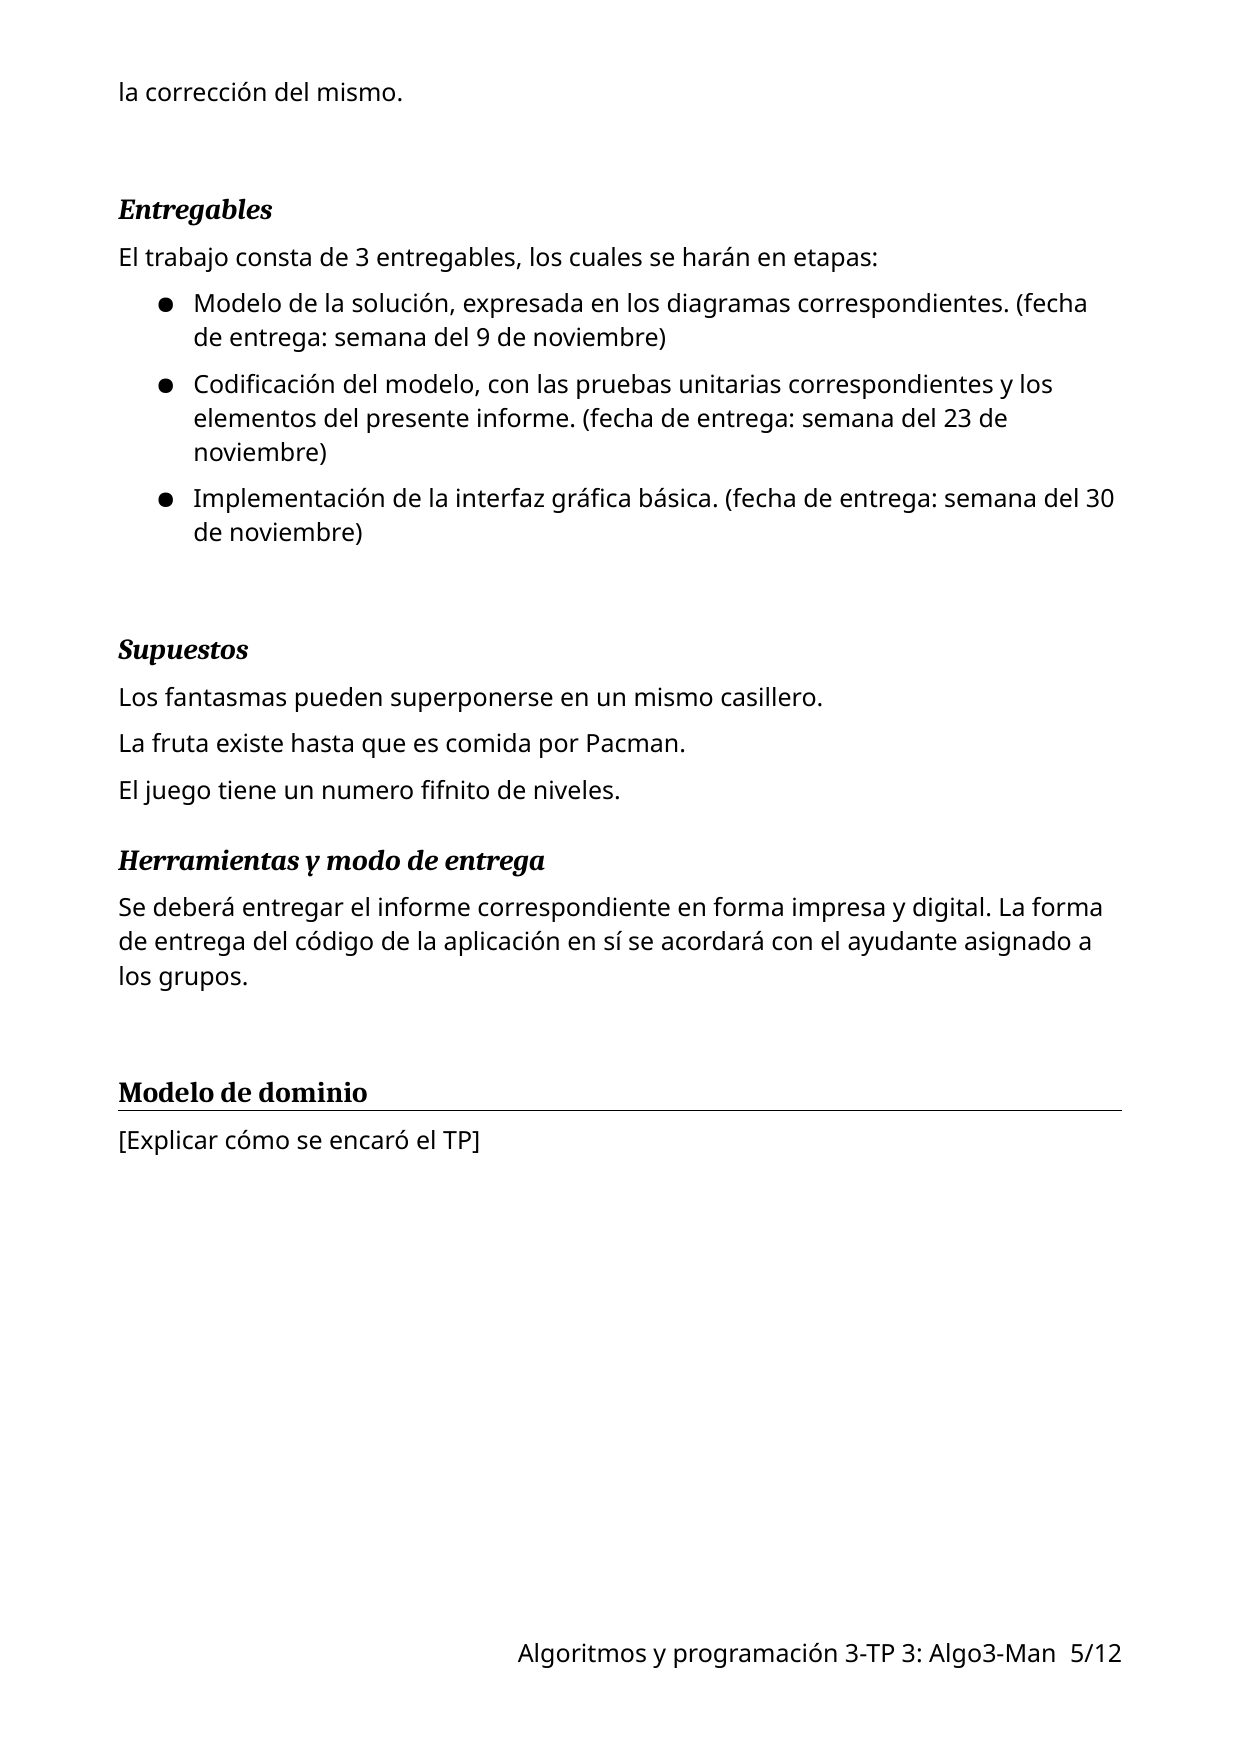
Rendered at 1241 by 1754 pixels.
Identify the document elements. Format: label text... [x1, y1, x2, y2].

subtitle Entregables [118, 193, 1122, 227]
text [Explicar cómo se encaró el TP] [118, 1123, 1122, 1157]
text La fruta existe hasta que es comida por Pacman. [118, 726, 1122, 760]
subtitle Supuestos [118, 633, 1122, 667]
text la corrección del mismo. [118, 75, 1122, 109]
list Implementación de la interfaz gráfica básica. (fecha de entrega: semana del 30 de noviembre) [156, 481, 1122, 549]
list Modelo de la solución, expresada en los diagramas correspondientes. (fecha de entrega: semana del 9 de noviembre) [156, 286, 1122, 354]
text Los fantasmas pueden superponerse en un mismo casillero. [118, 679, 1122, 713]
list Codificación del modelo, con las pruebas unitarias correspondientes y los elementos del presente informe. (fecha de entrega: semana del 23 de noviembre) [156, 366, 1122, 468]
text Se deberá entregar el informe correspondiente en forma impresa y digital. La forma de entrega del código de la aplicación en sí se acordará con el ayudante asignado a los grupos. [118, 890, 1122, 992]
subtitle Modelo de dominio [118, 1076, 1122, 1110]
subtitle Herramientas y modo de entrega [118, 844, 1122, 877]
text El trabajo consta de 3 entregables, los cuales se harán en etapas: [118, 239, 1122, 273]
text El juego tiene un numero fifnito de niveles. [118, 772, 1122, 806]
